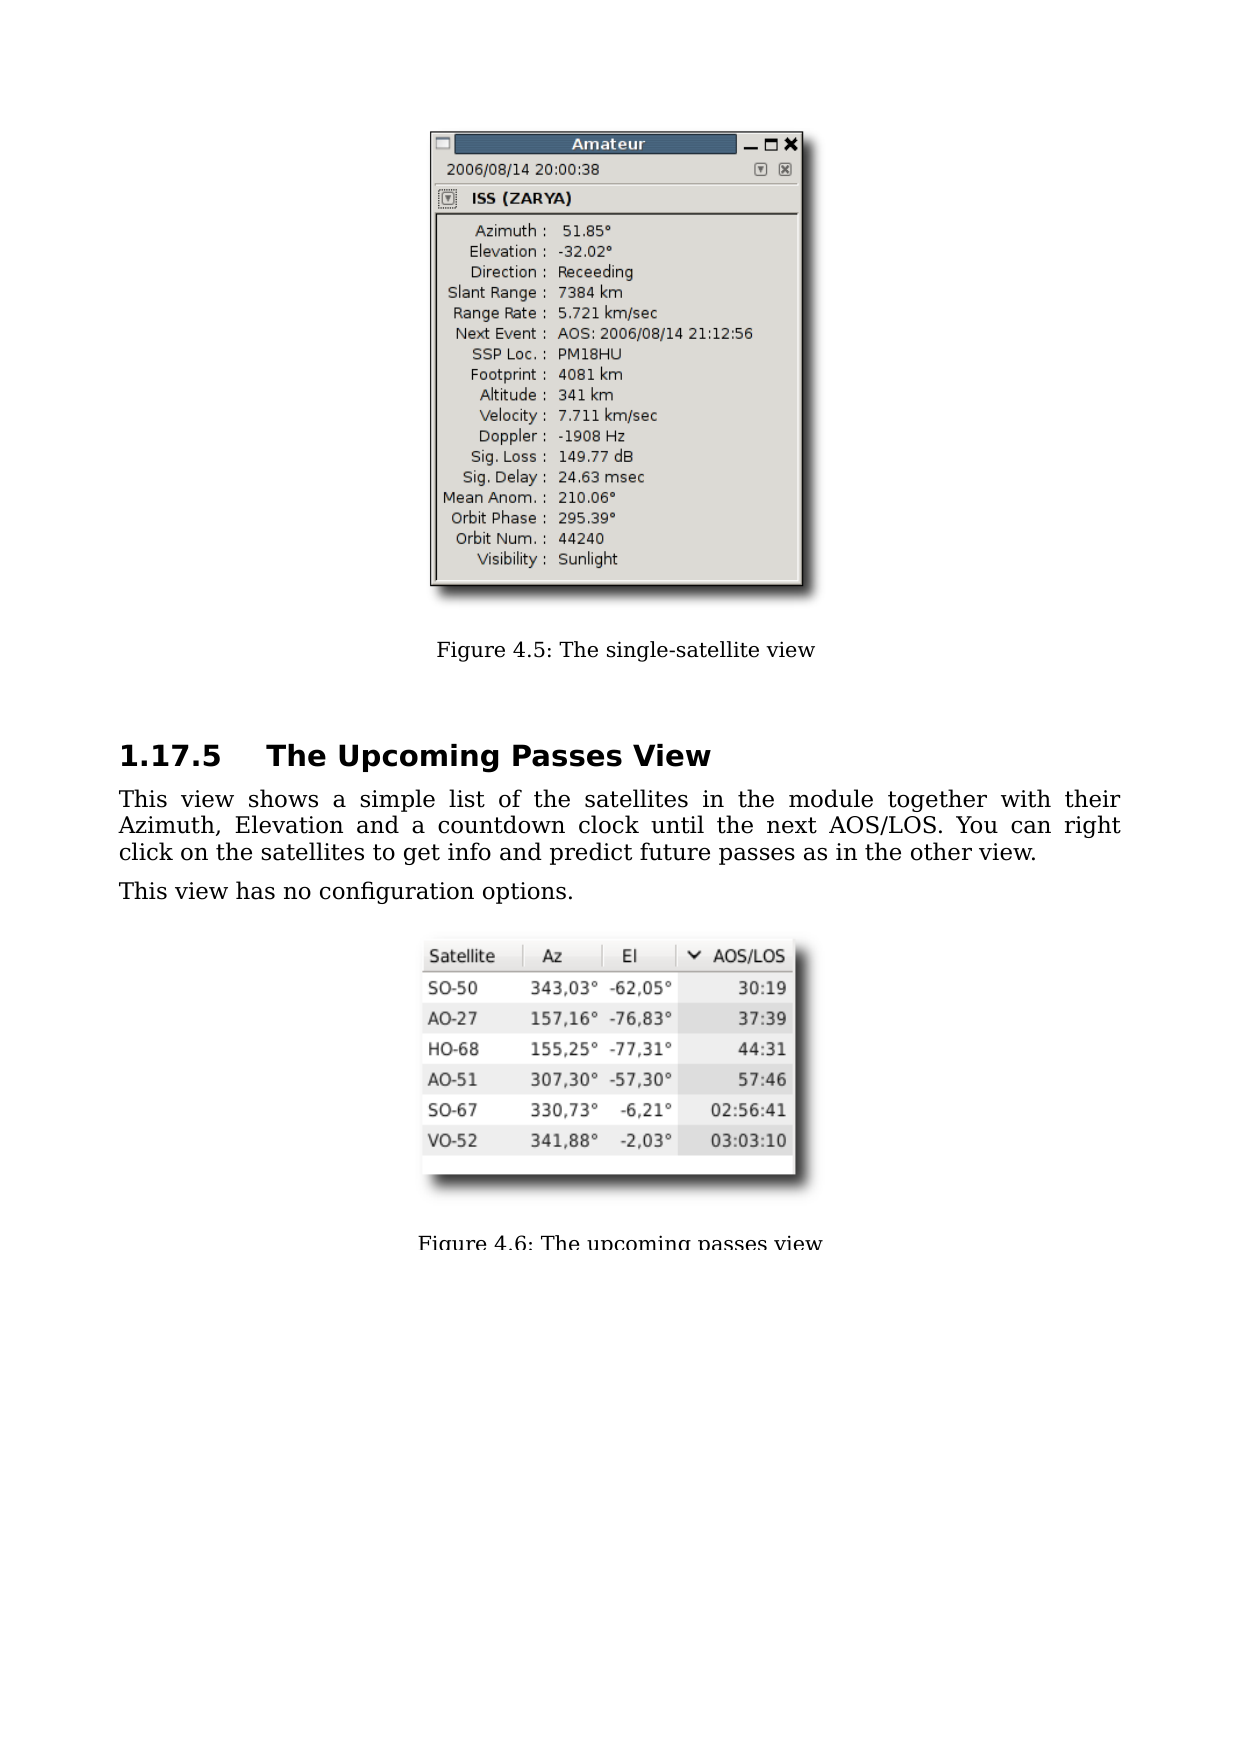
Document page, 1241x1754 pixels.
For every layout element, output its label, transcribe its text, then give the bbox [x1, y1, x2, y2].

text This view has no configuration options. [118, 878, 1122, 905]
text Figure 4.6: The upcoming passes view [414, 1232, 827, 1249]
text Figure 4.5: The single-satellite view [401, 638, 851, 663]
text This view shows a simple list of the satellites in the module together with their Azimuth, Elevation and a countdown clock until the next AOS/LOS. You can right click on the satellites to get info and predict future passes as in the other view. [118, 786, 1122, 866]
subtitle The Upcoming Passes View [118, 739, 1122, 773]
